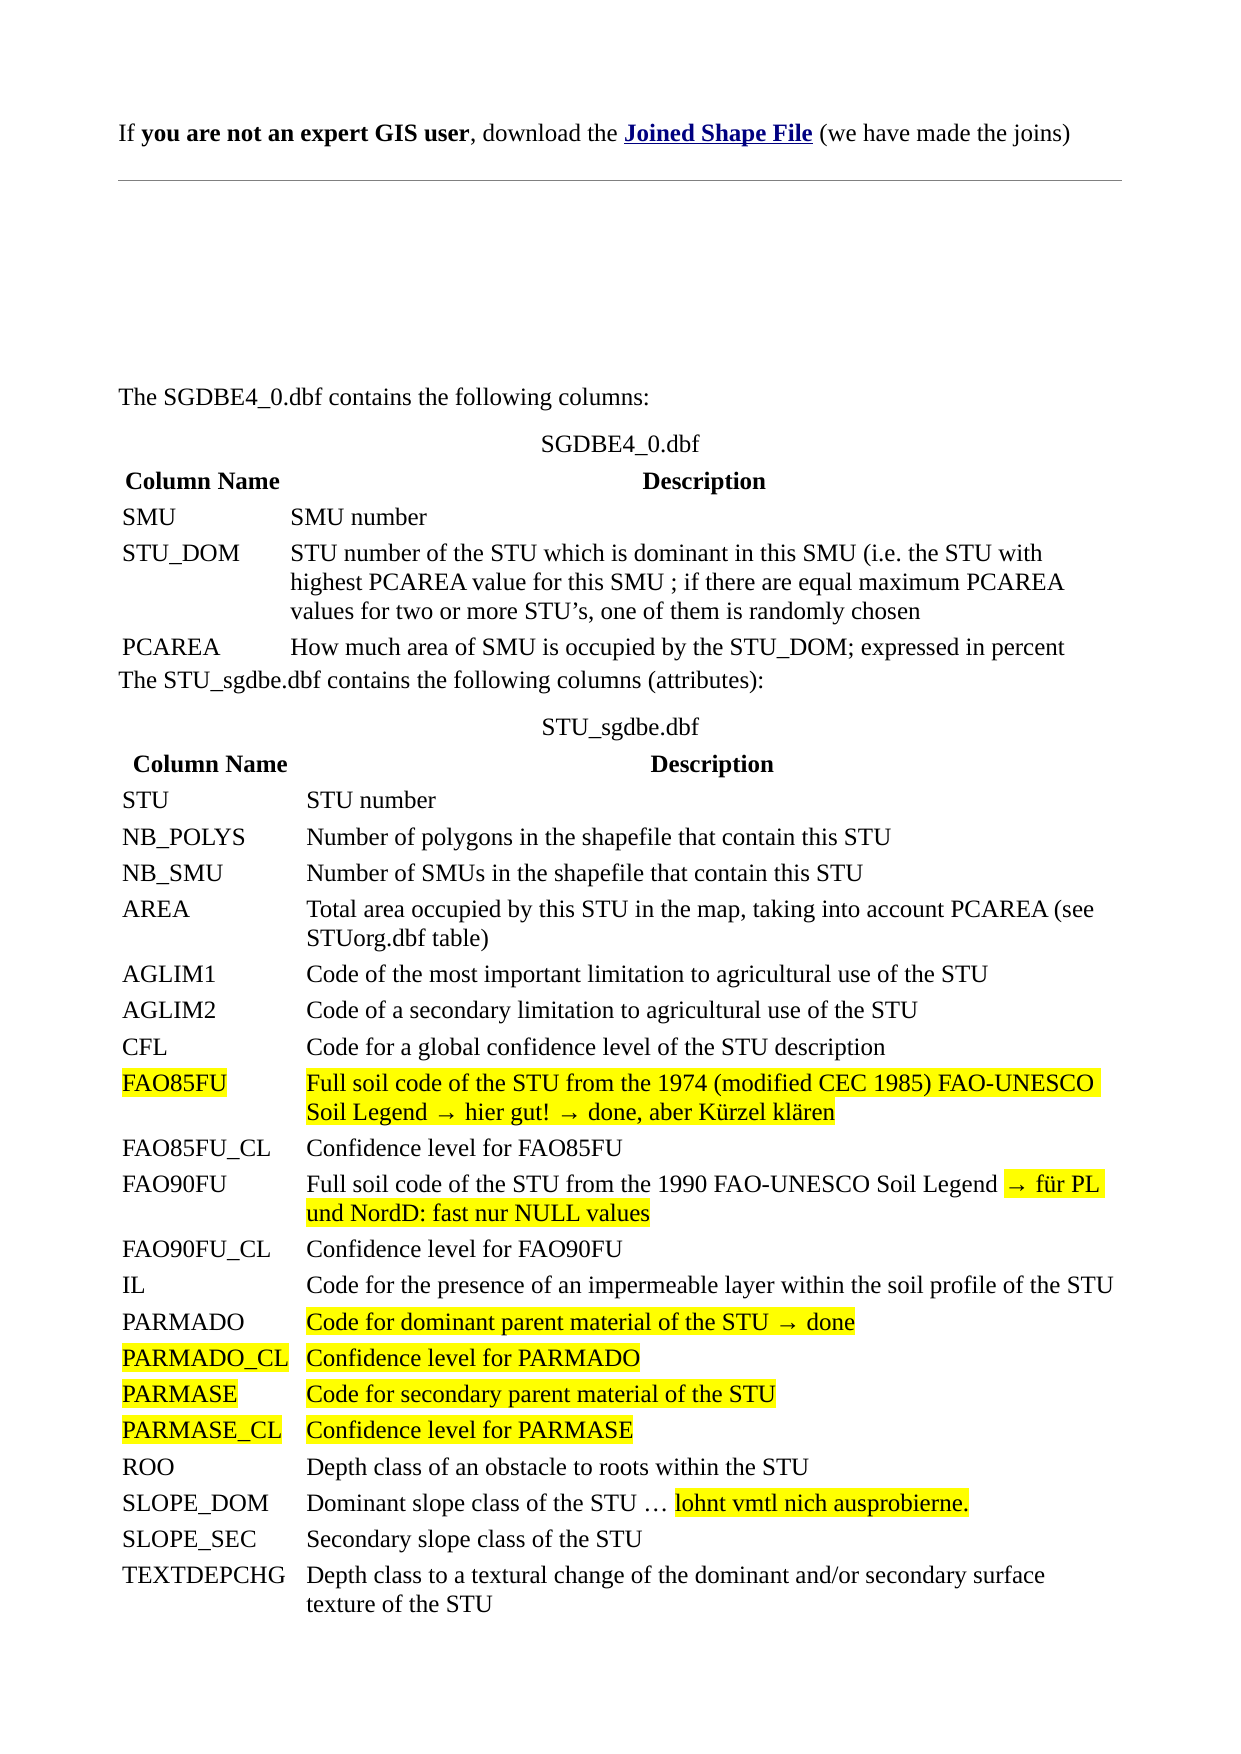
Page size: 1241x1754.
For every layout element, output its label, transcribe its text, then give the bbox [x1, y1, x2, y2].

table_cell STU [118, 782, 302, 818]
table_cell SLOPE_SEC [118, 1520, 302, 1557]
table_cell Code for the presence of an impermeable layer within the soil profile of the STU [302, 1267, 1122, 1303]
table_cell Code of the most important limitation to agricultural use of the STU [302, 955, 1122, 992]
table_cell Dominant slope class of the STU … lohnt vmtl nich ausprobierne. [302, 1484, 1122, 1520]
table_cell Confidence level for FAO90FU [302, 1230, 1122, 1267]
table_cell PARMADO_CL [118, 1339, 302, 1375]
table_cell Number of polygons in the shapefile that contain this STU [302, 818, 1122, 854]
table_cell Code for dominant parent material of the STU → done [302, 1303, 1122, 1339]
table_header Column Name [118, 745, 302, 782]
table_cell CFL [118, 1028, 302, 1064]
table_cell Number of SMUs in the shapefile that contain this STU [302, 854, 1122, 890]
table_cell How much area of SMU is occupied by the STU_DOM; expressed in percent [286, 629, 1122, 665]
table_cell ROO [118, 1448, 302, 1484]
table_cell PARMASE_CL [118, 1412, 302, 1448]
table_cell AGLIM1 [118, 955, 302, 992]
table_header Description [286, 462, 1122, 498]
table_cell AREA [118, 890, 302, 955]
table_cell Secondary slope class of the STU [302, 1520, 1122, 1557]
text The SGDBE4_0.dbf contains the following columns: [118, 382, 1122, 410]
table_cell STU number of the STU which is dominant in this SMU (i.e. the STU with highest PCAREA value for this SMU ; if there are equal maximum PCAREA values for two or more STU’s, one of them is randomly chosen [286, 535, 1122, 628]
table_cell FAO90FU [118, 1165, 302, 1230]
table_cell Total area occupied by this STU in the map, taking into account PCAREA (see STUorg.dbf table) [302, 890, 1122, 955]
table_cell FAO85FU [118, 1064, 302, 1129]
table_cell AGLIM2 [118, 992, 302, 1028]
text STU_sgdbe.dbf [118, 712, 1122, 741]
table_cell SLOPE_DOM [118, 1484, 302, 1520]
table_cell FAO90FU_CL [118, 1230, 302, 1267]
table_cell NB_SMU [118, 854, 302, 890]
table_cell PARMASE [118, 1375, 302, 1412]
table_cell FAO85FU_CL [118, 1129, 302, 1165]
table_cell Full soil code of the STU from the 1990 FAO-UNESCO Soil Legend → für PL und NordD: fast nur NULL values [302, 1165, 1122, 1230]
table_cell Confidence level for FAO85FU [302, 1129, 1122, 1165]
table_header Column Name [118, 462, 286, 498]
table_cell STU_DOM [118, 535, 286, 628]
table_cell SMU number [286, 499, 1122, 535]
table_cell Confidence level for PARMADO [302, 1339, 1122, 1375]
table_cell Confidence level for PARMASE [302, 1412, 1122, 1448]
table_cell PCAREA [118, 629, 286, 665]
text SGDBE4_0.dbf [118, 429, 1122, 458]
table_cell Depth class to a textural change of the dominant and/or secondary surface texture of the STU [302, 1557, 1122, 1622]
table_cell Code of a secondary limitation to agricultural use of the STU [302, 992, 1122, 1028]
table_cell TEXTDEPCHG [118, 1557, 302, 1622]
text The STU_sgdbe.dbf contains the following columns (attributes): [118, 665, 1122, 693]
text If you are not an expert GIS user, download the Joined Shape File (we have made the joins) [118, 118, 1122, 147]
table_cell Full soil code of the STU from the 1974 (modified CEC 1985) FAO-UNESCO Soil Legend → hier gut! → done, aber Kürzel klären [302, 1064, 1122, 1129]
table_cell PARMADO [118, 1303, 302, 1339]
table_cell SMU [118, 499, 286, 535]
table_cell STU number [302, 782, 1122, 818]
table_cell NB_POLYS [118, 818, 302, 854]
table_cell Code for secondary parent material of the STU [302, 1375, 1122, 1412]
table_cell IL [118, 1267, 302, 1303]
table_cell Code for a global confidence level of the STU description [302, 1028, 1122, 1064]
table_cell Depth class of an obstacle to roots within the STU [302, 1448, 1122, 1484]
table_header Description [302, 745, 1122, 782]
